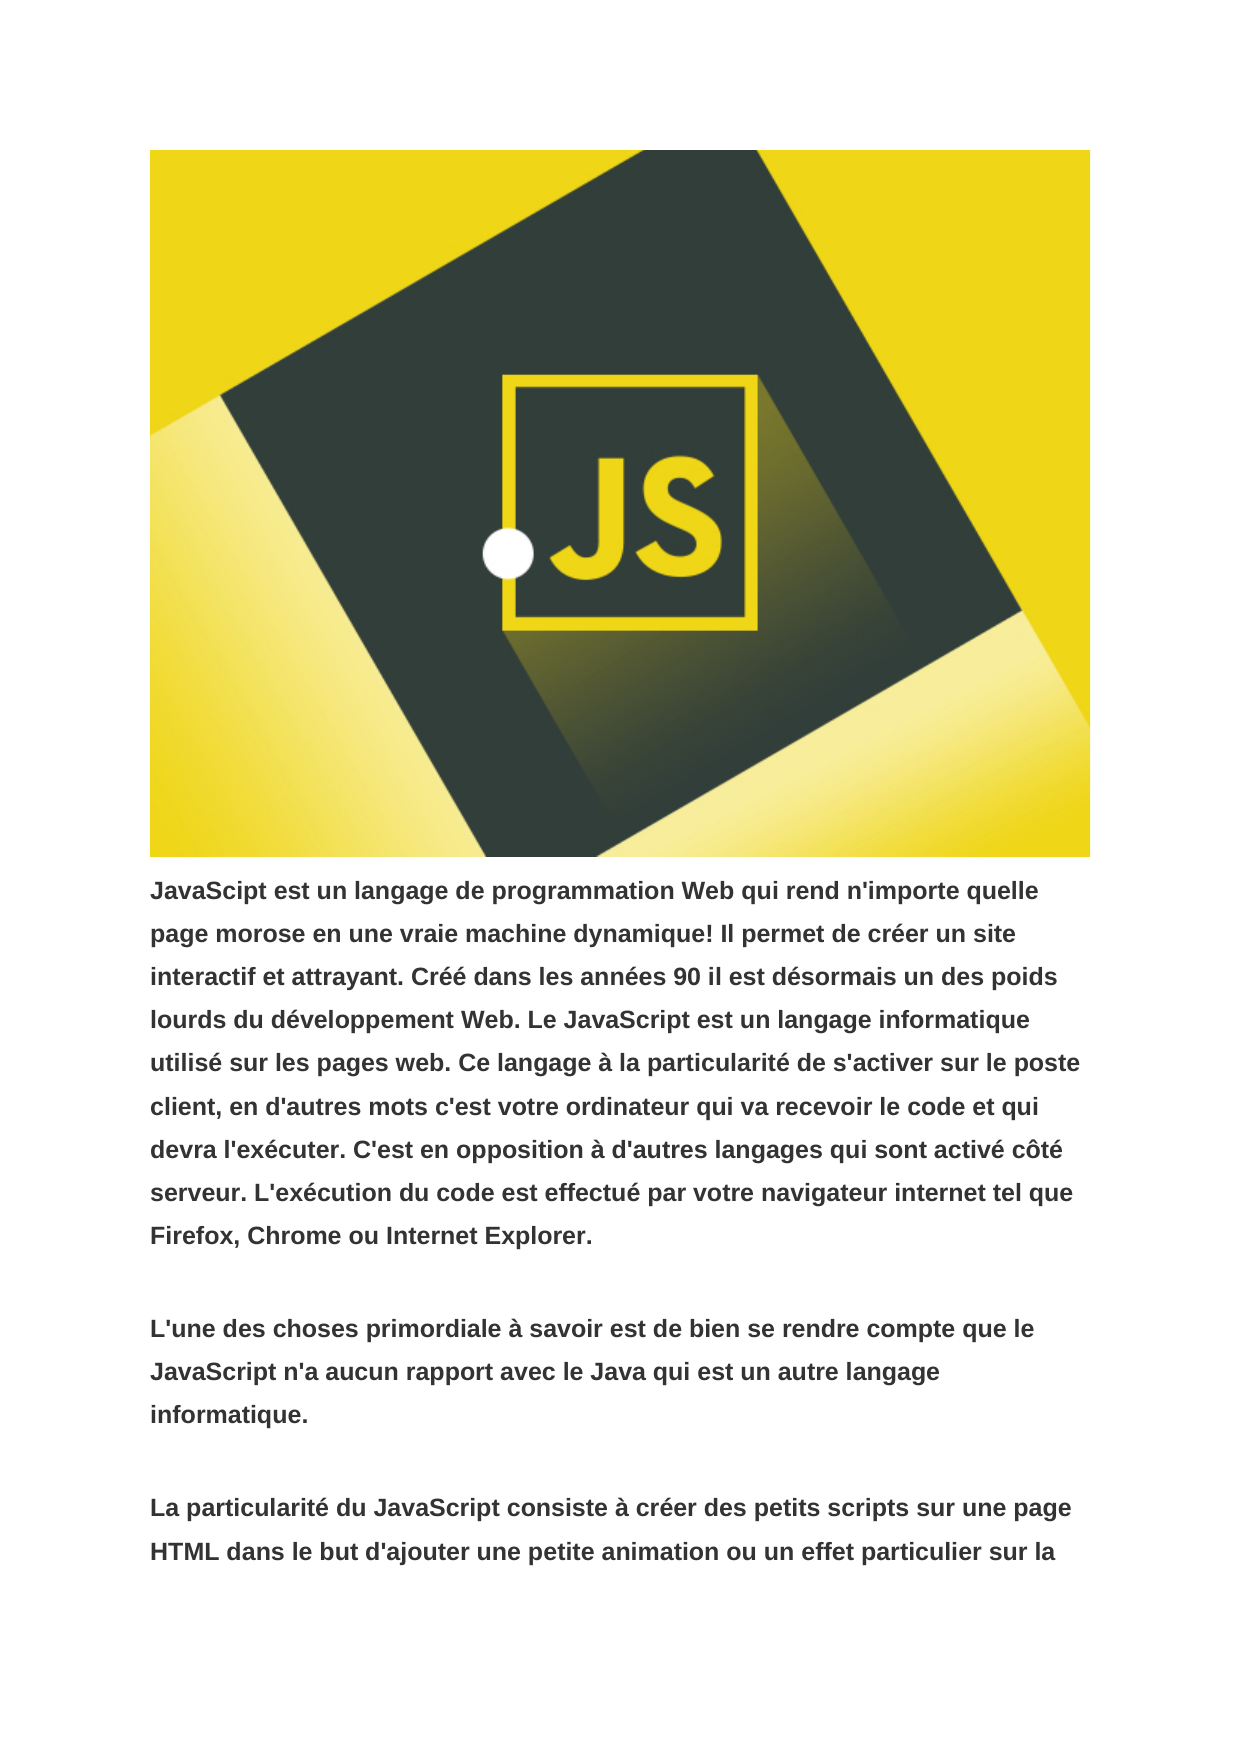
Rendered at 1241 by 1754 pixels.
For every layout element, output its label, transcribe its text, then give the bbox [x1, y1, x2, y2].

picture [150, 150, 1091, 857]
text JavaScipt est un langage de programmation Web qui rend n'importe quelle page morose en une vraie machine dynamique! Il permet de créer un site interactif et attrayant. Créé dans les années 90 il est désormais un des poids lourds du développement Web. Le JavaScript est un langage informatique utilisé sur les pages web. Ce langage à la particularité de s'activer sur le poste client, en d'autres mots c'est votre ordinateur qui va recevoir le code et qui devra l'exécuter. C'est en opposition à d'autres langages qui sont activé côté serveur. L'exécution du code est effectué par votre navigateur internet tel que Firefox, Chrome ou Internet Explorer. [150, 857, 1090, 1250]
text L'une des choses primordiale à savoir est de bien se rendre compte que le JavaScript n'a aucun rapport avec le Java qui est un autre langage informatique. [150, 1314, 1090, 1429]
text La particularité du JavaScript consiste à créer des petits scripts sur une page HTML dans le but d'ajouter une petite animation ou un effet particulier sur la [150, 1493, 1090, 1565]
